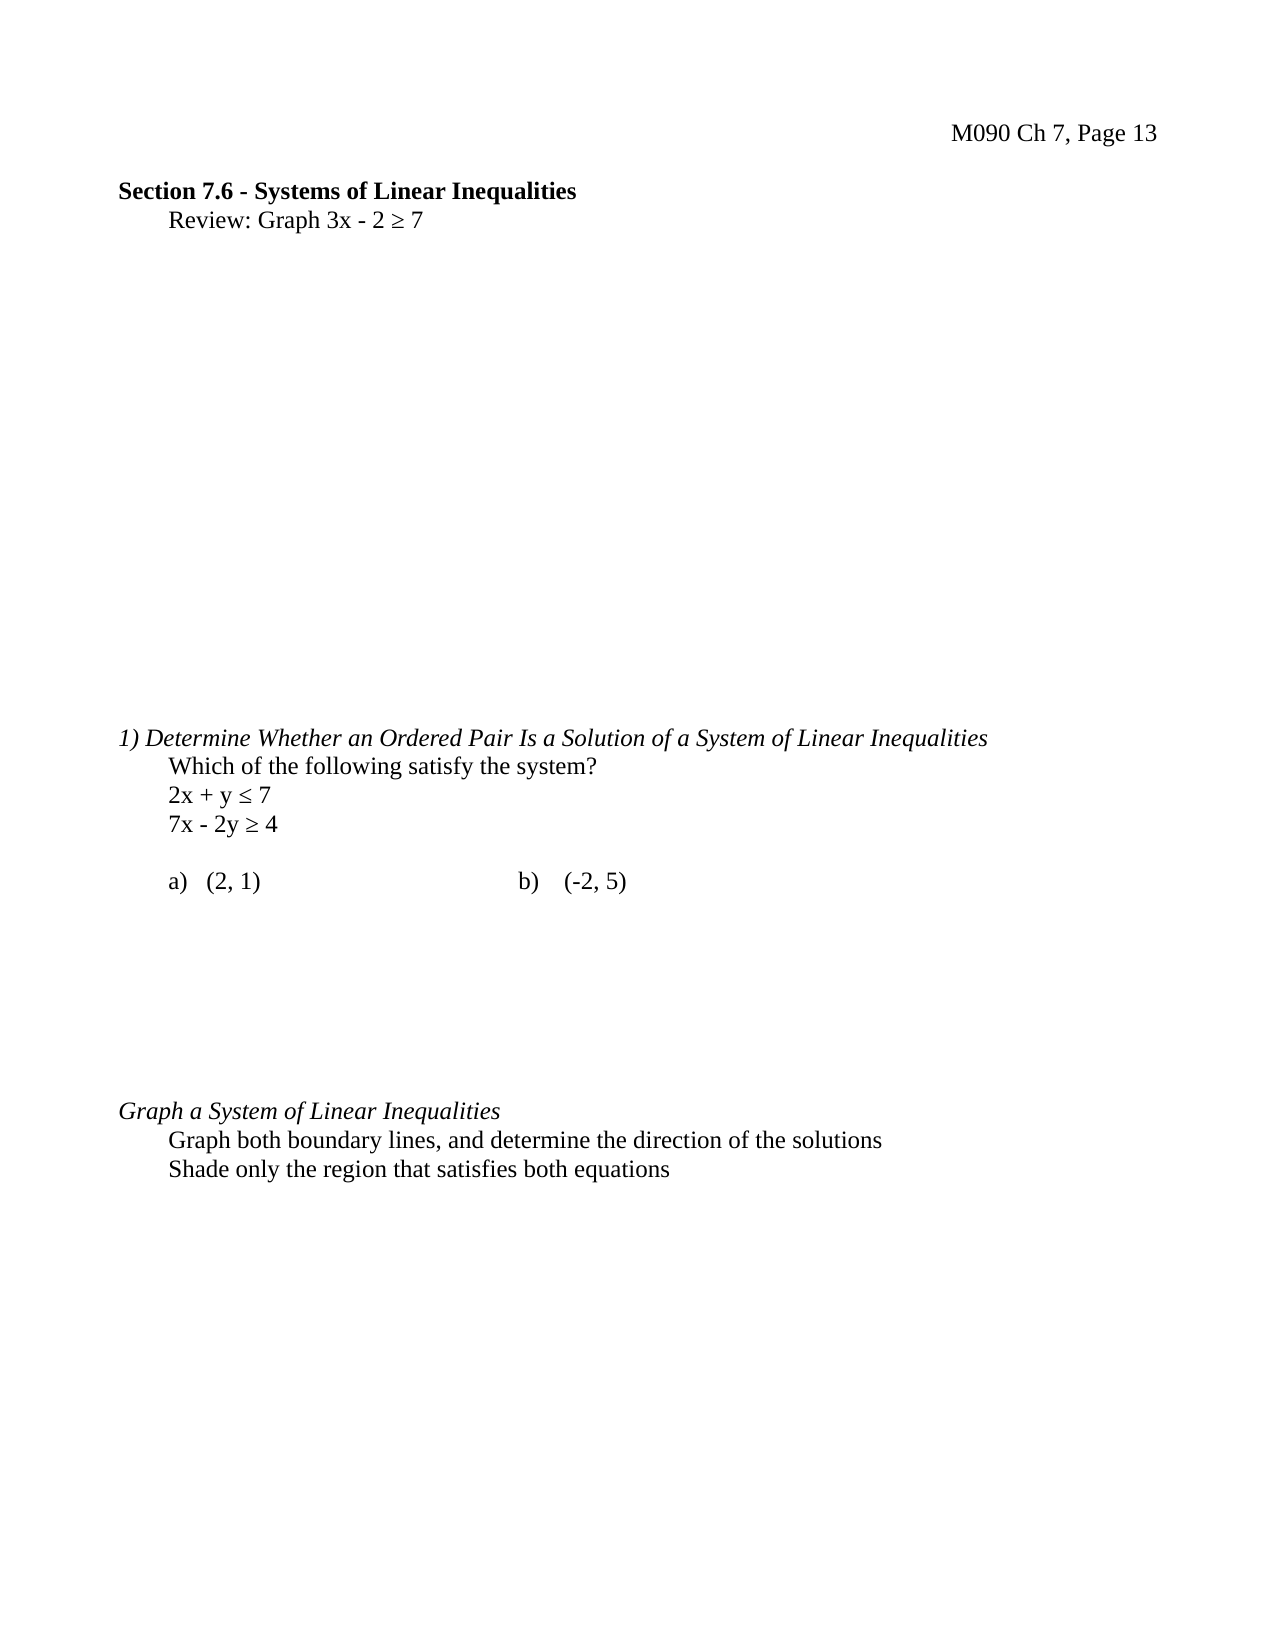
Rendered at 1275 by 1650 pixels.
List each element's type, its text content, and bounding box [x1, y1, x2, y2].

text 1) Determine Whether an Ordered Pair Is a Solution of a System of Linear Inequalities [118, 723, 1157, 751]
text 7x - 2y ≥ 4 [118, 809, 1157, 838]
text Section 7.6 - Systems of Linear Inequalities [118, 176, 1157, 205]
text Shade only the region that satisfies both equations [118, 1154, 1157, 1183]
text Graph a System of Linear Inequalities [118, 1096, 1157, 1125]
text Graph both boundary lines, and determine the direction of the solutions [118, 1125, 1157, 1154]
text a) (2, 1) b) (-2, 5) [118, 866, 1157, 895]
text 2x + y ≤ 7 [118, 780, 1157, 809]
text Review: Graph 3x - 2 ≥ 7 [118, 205, 1157, 234]
text Which of the following satisfy the system? [118, 751, 1157, 780]
